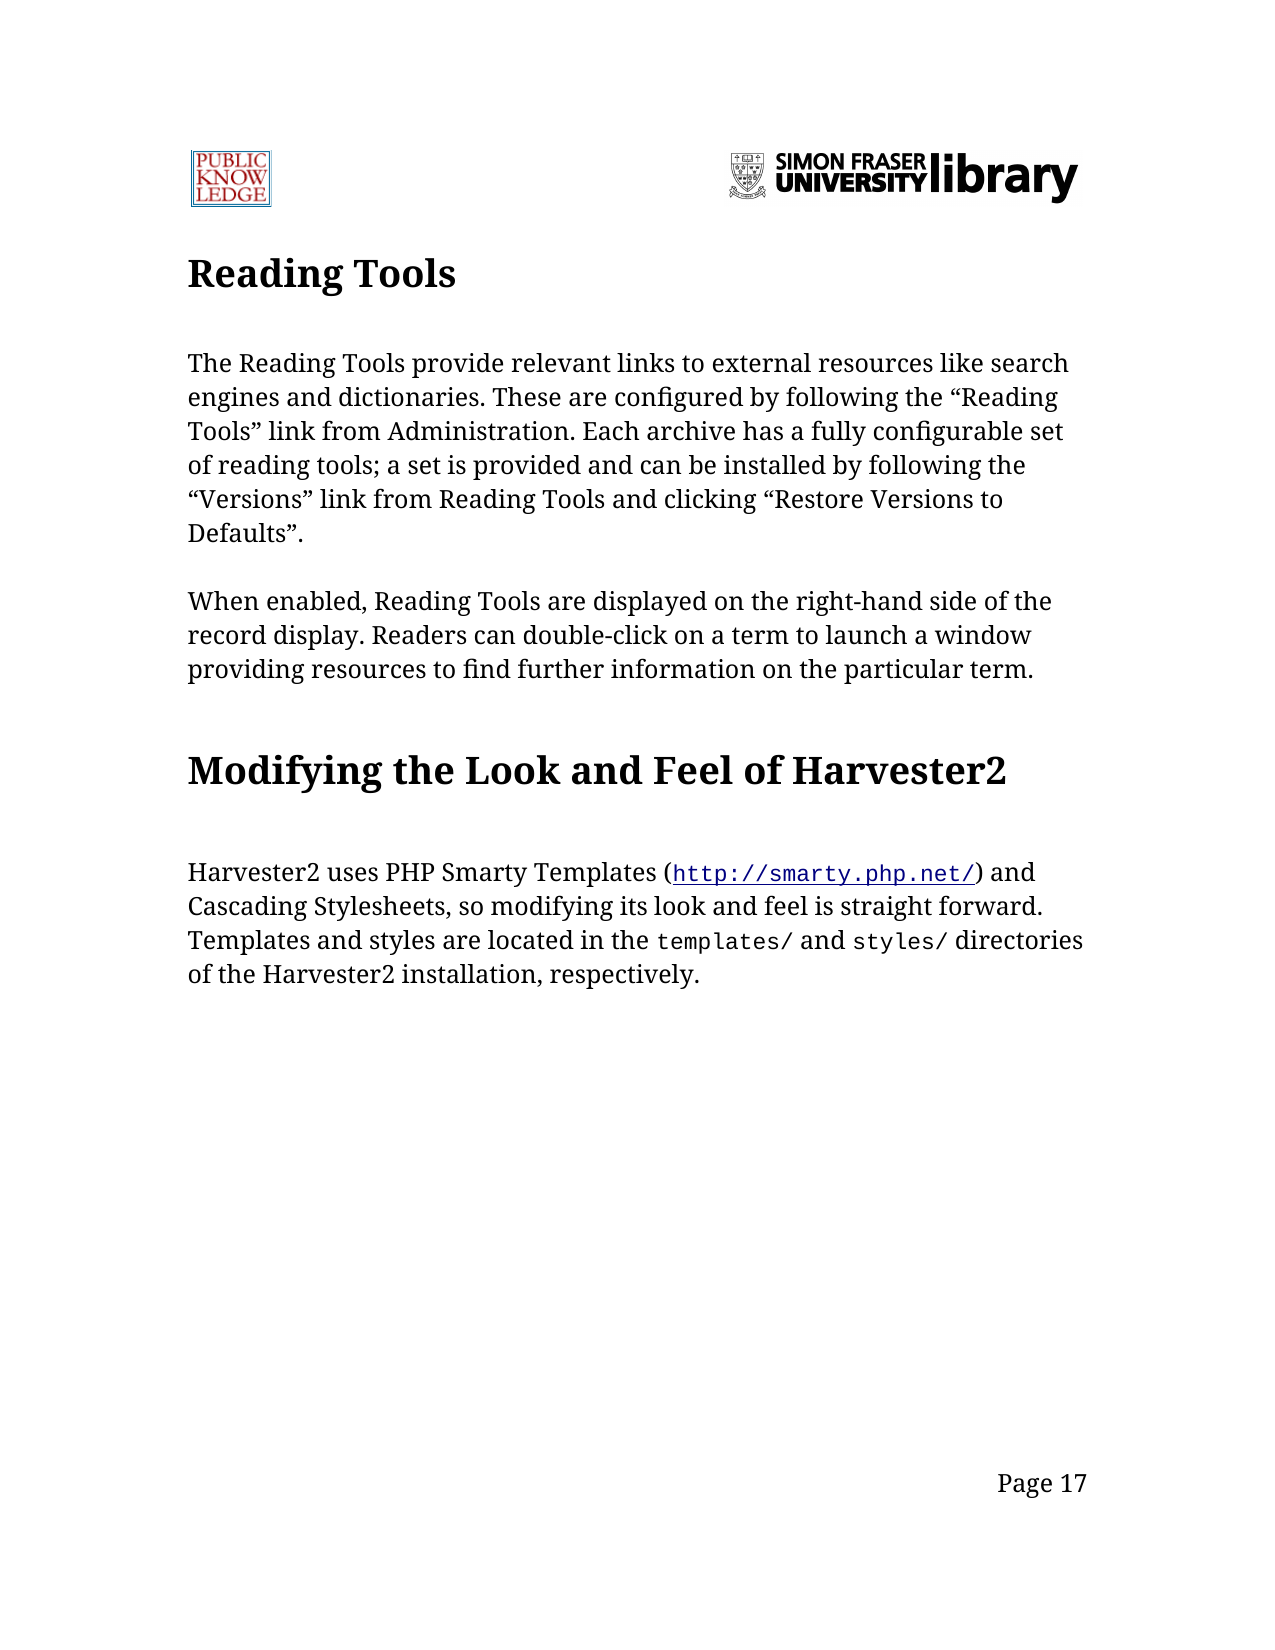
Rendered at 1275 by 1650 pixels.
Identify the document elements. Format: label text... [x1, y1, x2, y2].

subtitle Modifying the Look and Feel of Harvester2 [187, 744, 1087, 796]
text When enabled, Reading Tools are displayed on the right-hand side of the record display. Readers can double-click on a term to launch a window providing resources to find further information on the particular term. [187, 583, 1087, 685]
subtitle Reading Tools [187, 247, 1087, 299]
picture [193, 150, 272, 205]
text The Reading Tools provide relevant links to external resources like search engines and dictionaries. These are configured by following the “Reading Tools” link from Administration. Each archive has a fully configurable set of reading tools; a set is provided and can be installed by following the “Versions” link from Reading Tools and clicking “Restore Versions to Defaults”. [187, 346, 1087, 549]
picture [723, 150, 1083, 207]
text Harvester2 uses PHP Smarty Templates (http://smarty.php.net/) and Cascading Stylesheets, so modifying its look and feel is straight forward. Templates and styles are located in the templates/ and styles/ directories of the Harvester2 installation, respectively. [187, 855, 1087, 991]
